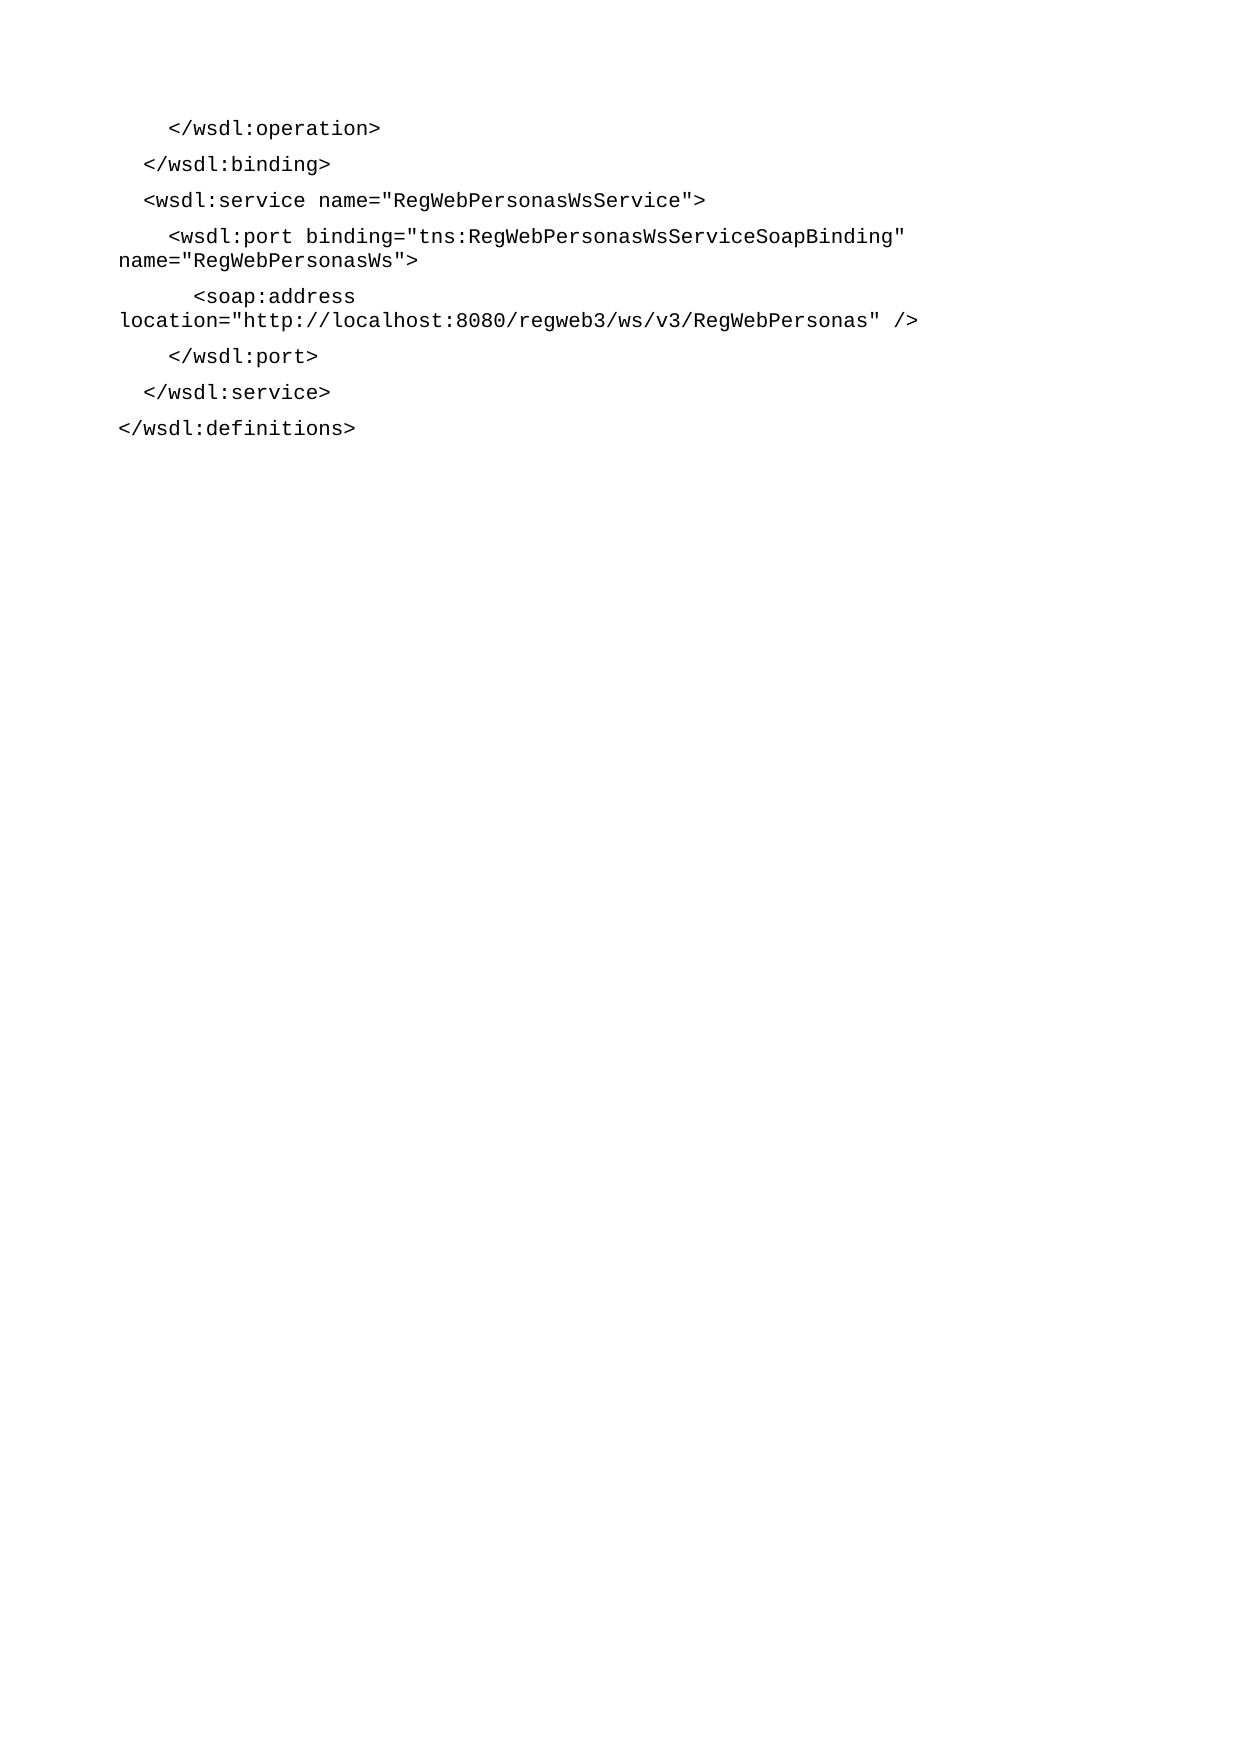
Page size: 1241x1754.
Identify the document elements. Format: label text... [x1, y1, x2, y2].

text </wsdl:definitions> [118, 418, 1122, 442]
text <soap:address location="http://localhost:8080/regweb3/ws/v3/RegWebPersonas" /> [118, 286, 1122, 334]
text </wsdl:port> [118, 346, 1122, 370]
text </wsdl:operation> [118, 118, 1122, 142]
text </wsdl:service> [118, 382, 1122, 406]
text <wsdl:service name="RegWebPersonasWsService"> [118, 190, 1122, 214]
text </wsdl:binding> [118, 154, 1122, 178]
text <wsdl:port binding="tns:RegWebPersonasWsServiceSoapBinding" name="RegWebPersonasWs"> [118, 227, 1122, 274]
